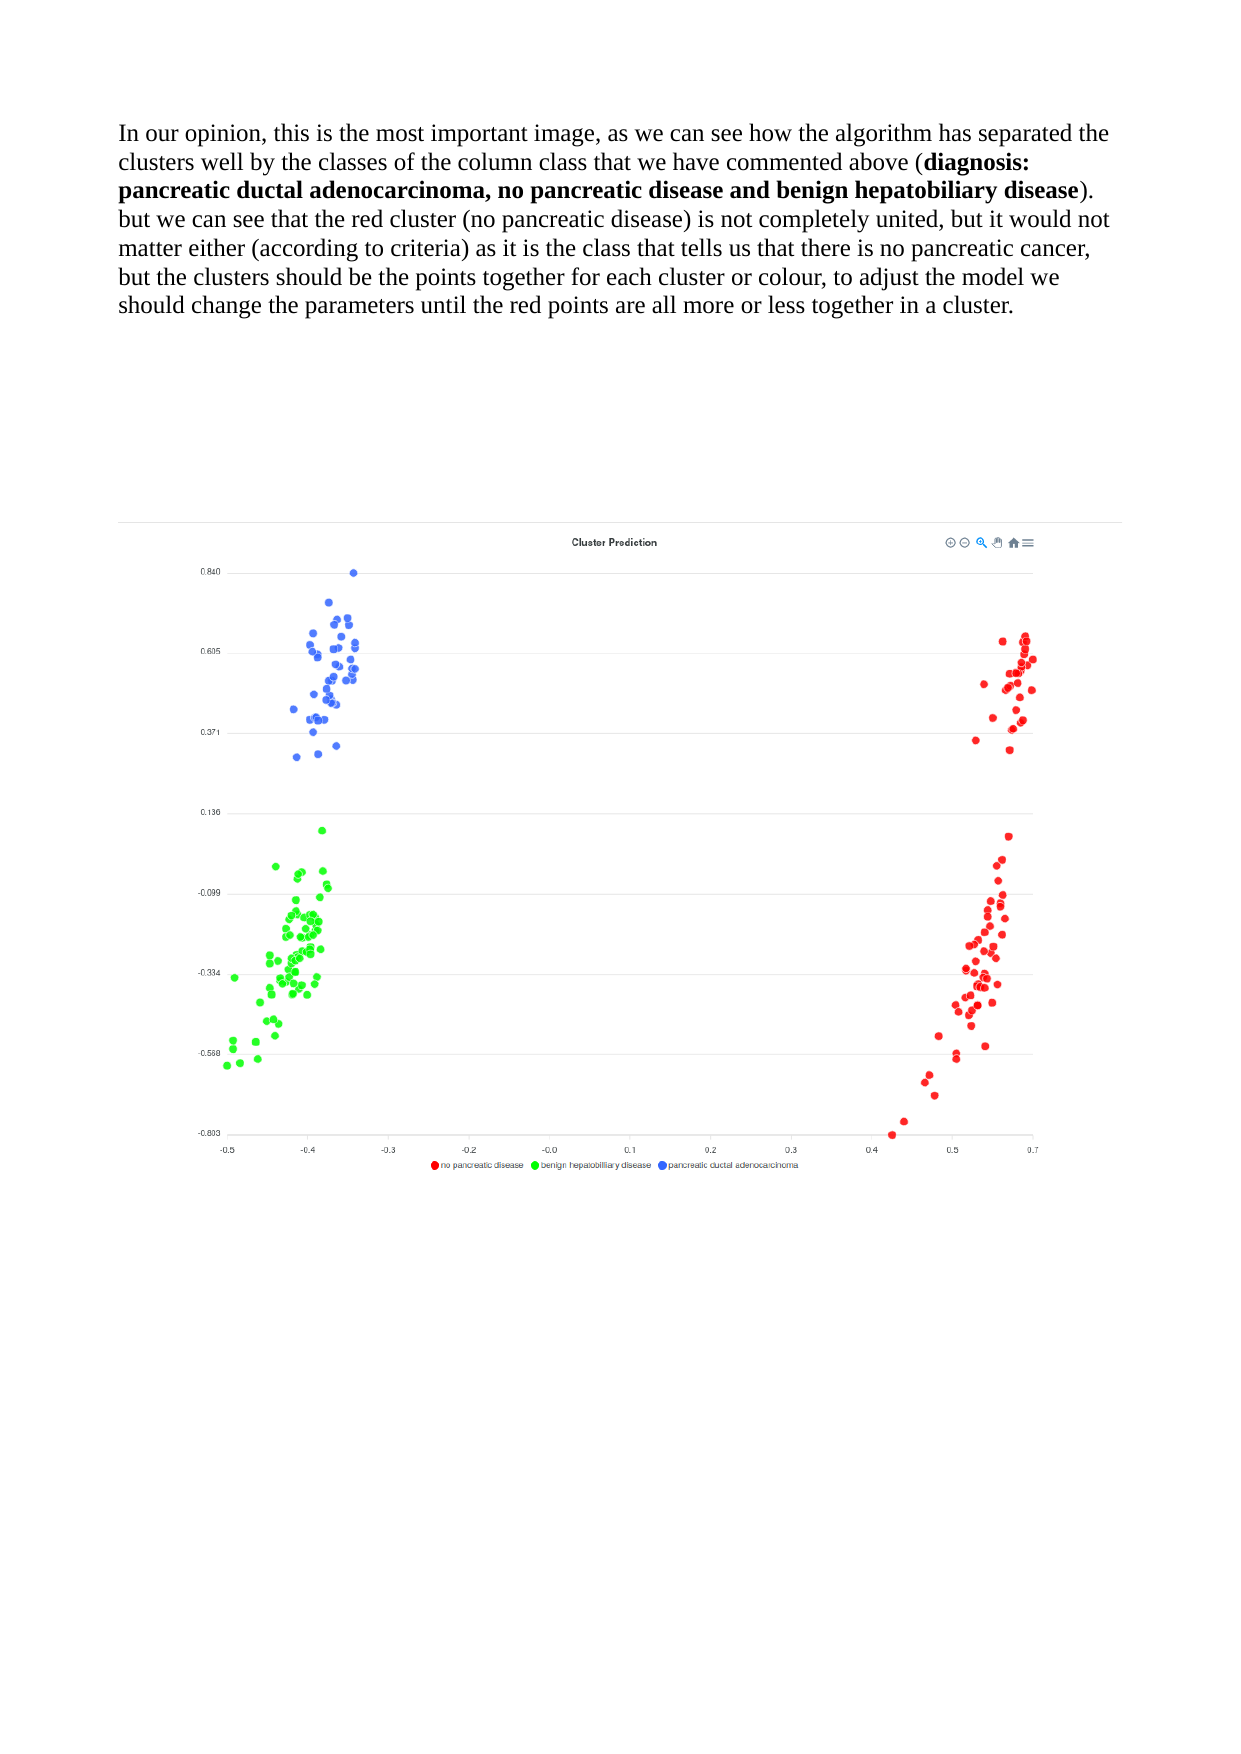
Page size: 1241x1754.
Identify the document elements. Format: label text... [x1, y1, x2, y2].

text In our opinion, this is the most important image, as we can see how the algorithm has separated the clusters well by the classes of the column class that we have commented above (diagnosis: pancreatic ductal adenocarcinoma, no pancreatic disease and benign hepatobiliary disease). but we can see that the red cluster (no pancreatic disease) is not completely united, but it would not matter either (according to criteria) as it is the class that tells us that there is no pancreatic cancer, but the clusters should be the points together for each cluster or colour, to adjust the model we should change the parameters until the red points are all more or less together in a cluster. [118, 118, 1122, 319]
picture [118, 520, 1123, 1187]
